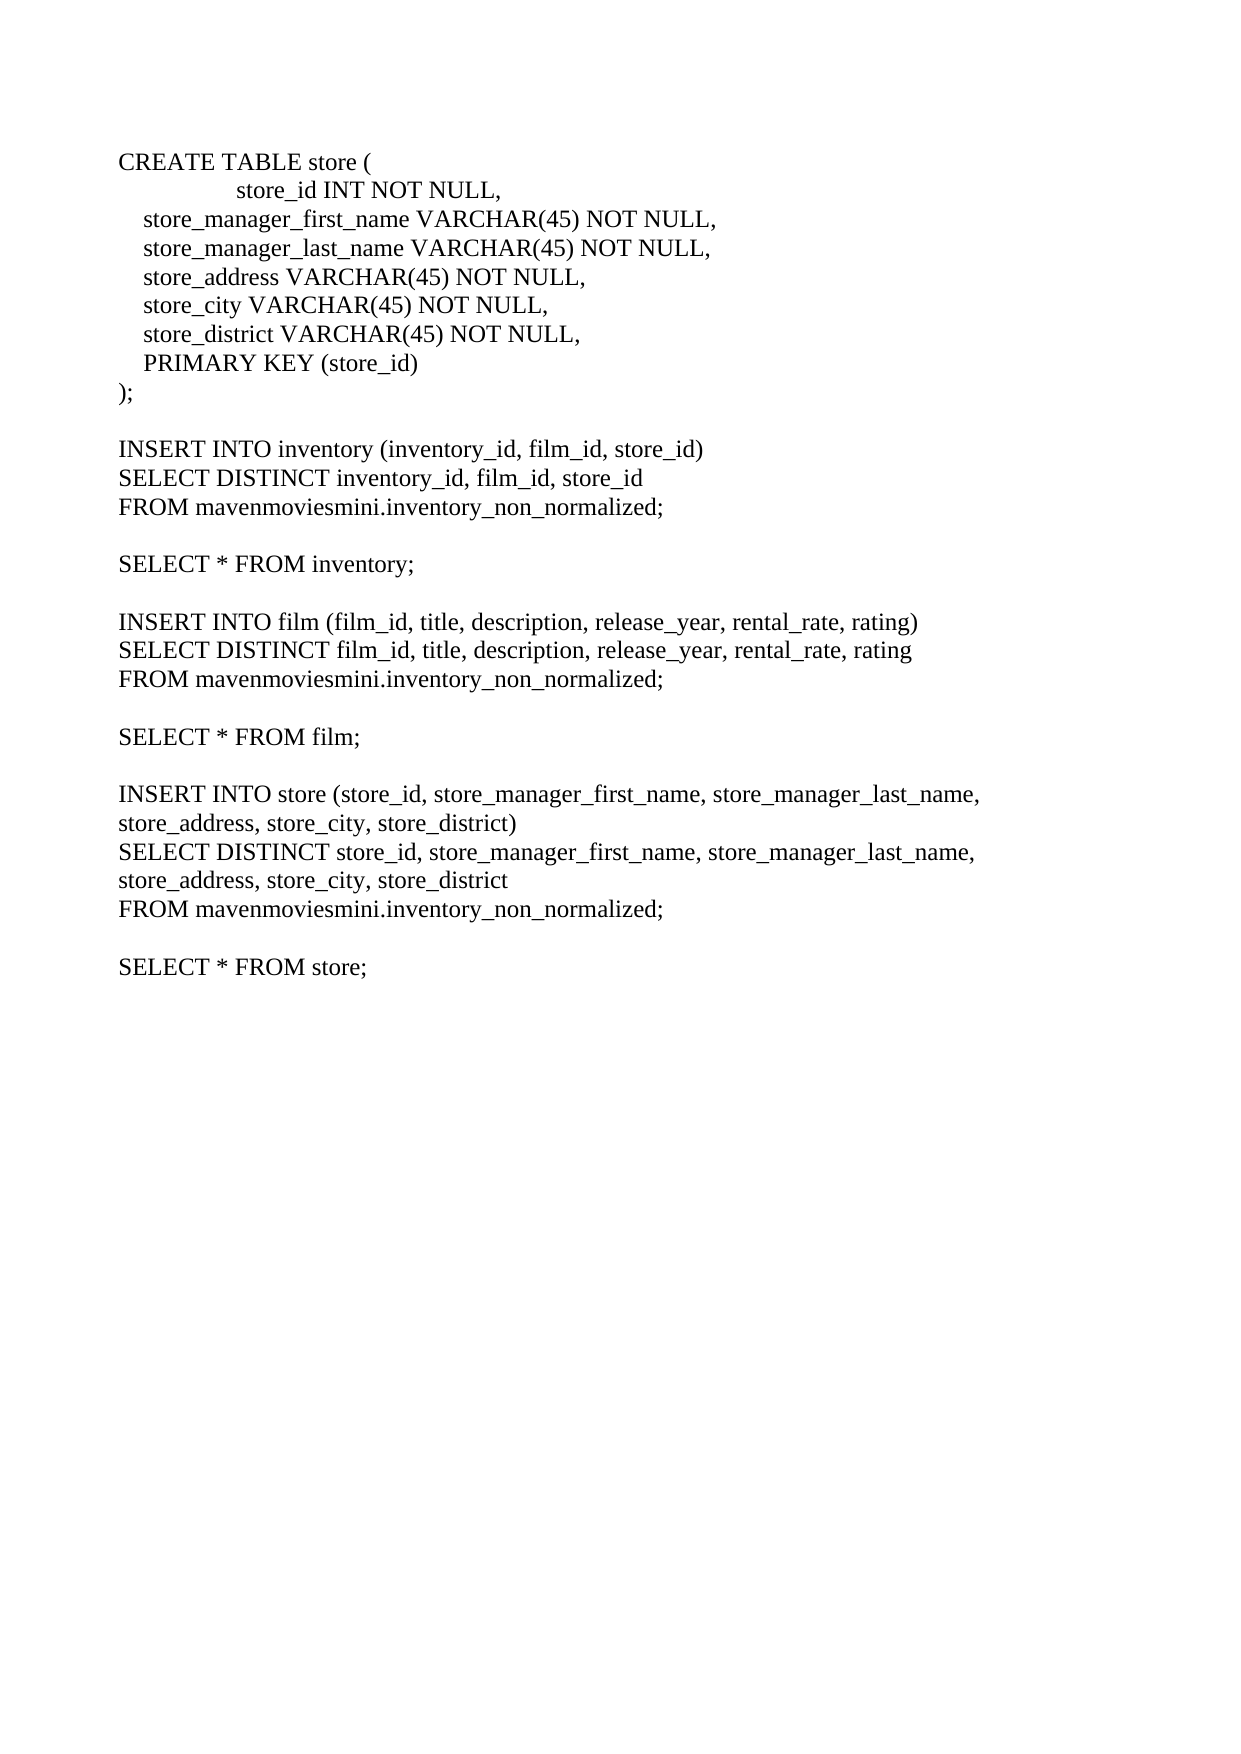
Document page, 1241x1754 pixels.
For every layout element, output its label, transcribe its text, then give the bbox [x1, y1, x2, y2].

text CREATE TABLE store ( store_id INT NOT NULL, store_manager_first_name VARCHAR(45) NOT NULL, store_manager_last_name VARCHAR(45) NOT NULL, store_address VARCHAR(45) NOT NULL, store_city VARCHAR(45) NOT NULL, store_district VARCHAR(45) NOT NULL, PRIMARY KEY (store_id) ); INSERT INTO inventory (inventory_id, film_id, store_id) SELECT DISTINCT inventory_id, film_id, store_id FROM mavenmoviesmini.inventory_non_normalized; SELECT * FROM inventory; INSERT INTO film (film_id, title, description, release_year, rental_rate, rating) SELECT DISTINCT film_id, title, description, release_year, rental_rate, rating FROM mavenmoviesmini.inventory_non_normalized; SELECT * FROM film; INSERT INTO store (store_id, store_manager_first_name, store_manager_last_name, store_address, store_city, store_district) SELECT DISTINCT store_id, store_manager_first_name, store_manager_last_name, store_address, store_city, store_district FROM mavenmoviesmini.inventory_non_normalized; SELECT * FROM store; [118, 118, 1122, 981]
